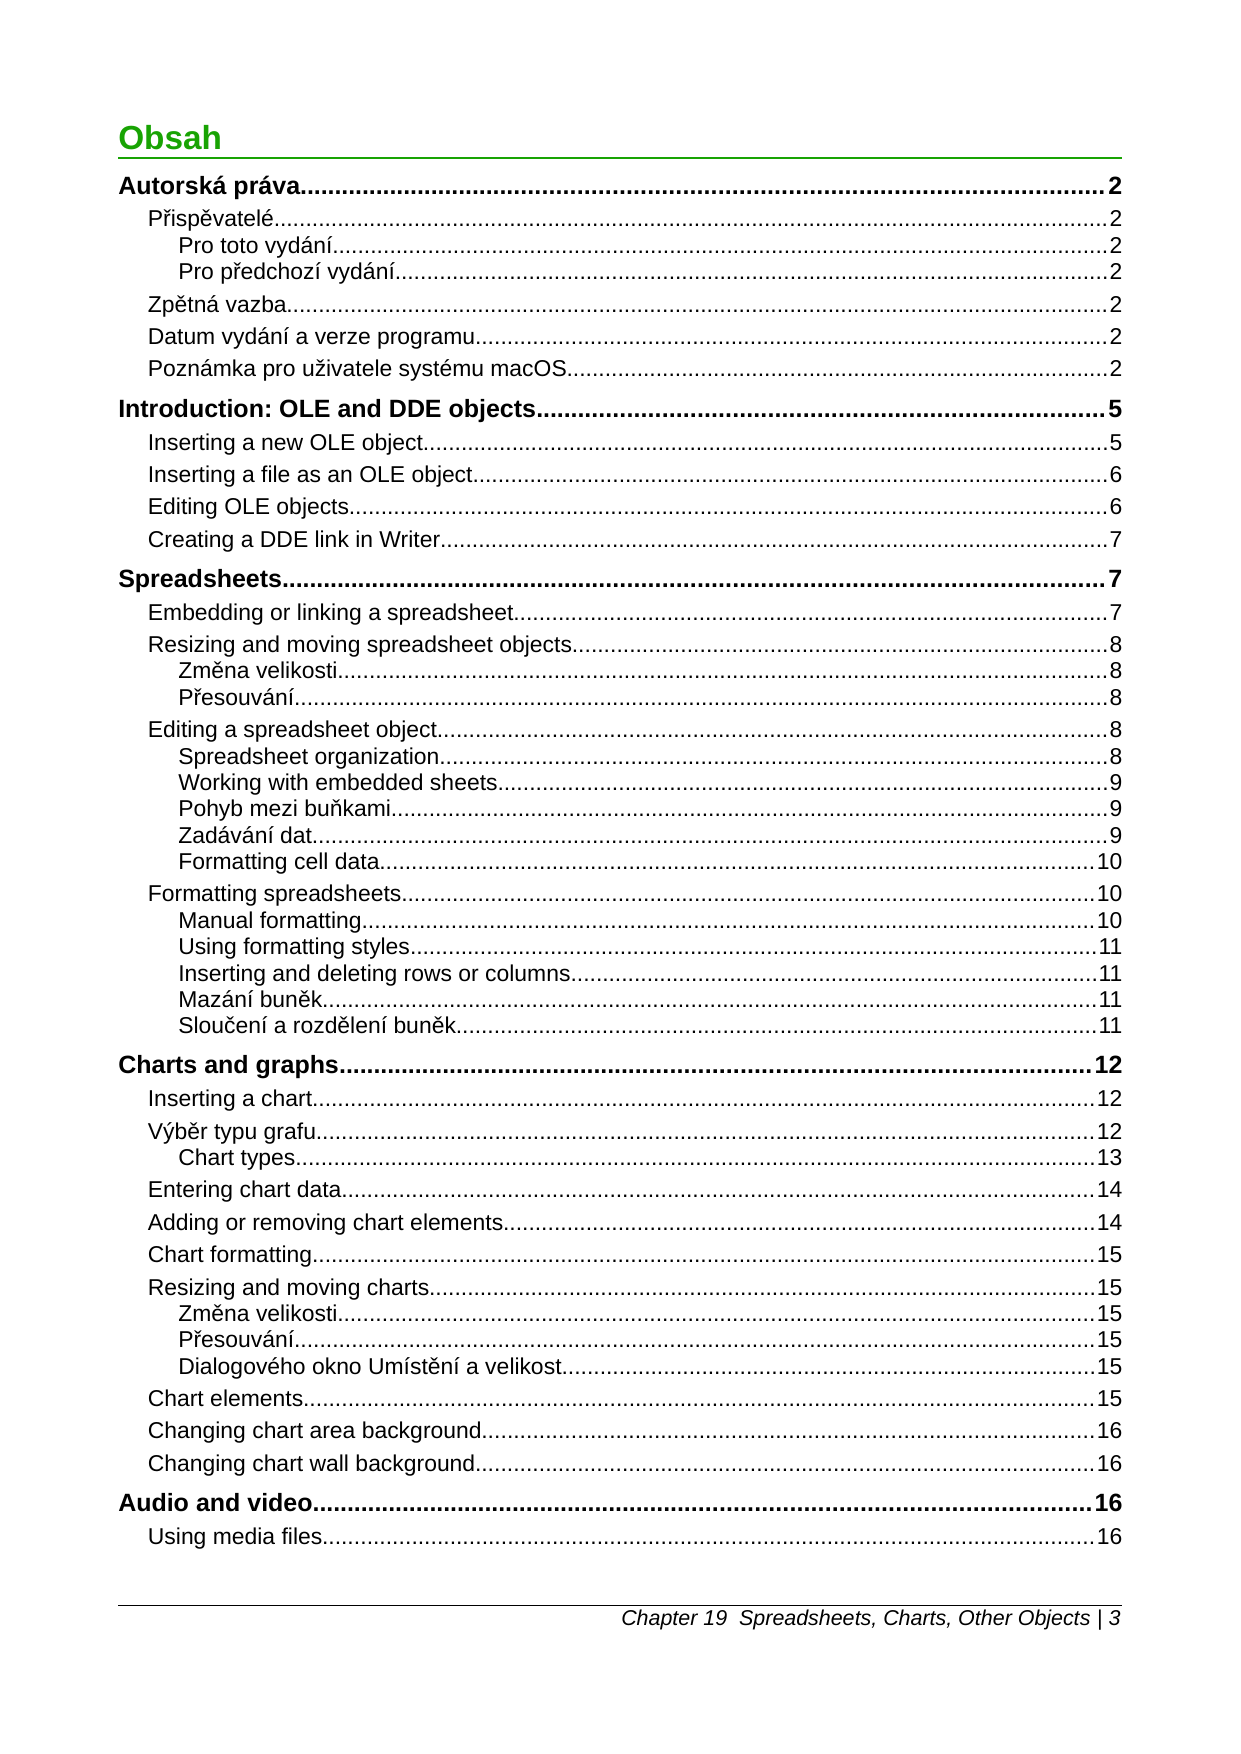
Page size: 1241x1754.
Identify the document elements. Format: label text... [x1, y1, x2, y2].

text Pohyb mezi buňkami 9 [178, 795, 1122, 822]
text Inserting a chart 12 [148, 1085, 1122, 1112]
text Výběr typu grafu 12 [148, 1118, 1122, 1144]
text Poznámka pro uživatele systému macOS 2 [148, 355, 1122, 382]
text Inserting a file as an OLE object 6 [148, 461, 1122, 487]
text Formatting cell data 10 [178, 848, 1122, 874]
text Datum vydání a verze programu 2 [148, 323, 1122, 349]
text Resizing and moving spreadsheet objects 8 [148, 631, 1122, 657]
text Mazání buněk 11 [178, 986, 1122, 1012]
text Přispěvatelé 2 [148, 205, 1122, 232]
text Resizing and moving charts 15 [148, 1274, 1122, 1300]
text Editing OLE objects 6 [148, 493, 1122, 519]
text Pro předchozí vydání 2 [178, 258, 1122, 284]
text Charts and graphs 12 [118, 1051, 1122, 1079]
text Using formatting styles 11 [178, 933, 1122, 959]
text Entering chart data 14 [148, 1176, 1122, 1203]
text Chart types 13 [178, 1144, 1122, 1170]
text Pro toto vydání 2 [178, 232, 1122, 258]
text Changing chart wall background 16 [148, 1450, 1122, 1476]
text Editing a spreadsheet object 8 [148, 716, 1122, 743]
text Inserting a new OLE object 5 [148, 428, 1122, 455]
text Chart formatting 15 [148, 1241, 1122, 1268]
text Manual formatting 10 [178, 907, 1122, 933]
subtitle Obsah [118, 118, 1122, 157]
text Introduction: OLE and DDE objects 5 [118, 394, 1122, 422]
text Změna velikosti 15 [178, 1300, 1122, 1326]
text Přesouvání 8 [178, 684, 1122, 710]
text Embedding or linking a spreadsheet 7 [148, 599, 1122, 625]
text Formatting spreadsheets 10 [148, 880, 1122, 907]
text Dialogového okno Umístění a velikost 15 [178, 1353, 1122, 1379]
text Chart elements 15 [148, 1385, 1122, 1411]
text Zadávání dat 9 [178, 822, 1122, 848]
text Spreadsheet organization 8 [178, 743, 1122, 769]
text Sloučení a rozdělení buněk 11 [178, 1012, 1122, 1038]
text Zpětná vazba 2 [148, 291, 1122, 317]
text Přesouvání 15 [178, 1326, 1122, 1353]
text Working with embedded sheets 9 [178, 769, 1122, 795]
text Autorská práva 2 [118, 171, 1122, 199]
text Inserting and deleting rows or columns 11 [178, 959, 1122, 986]
text Changing chart area background 16 [148, 1417, 1122, 1444]
text Creating a DDE link in Writer 7 [148, 526, 1122, 552]
text Audio and video 16 [118, 1488, 1122, 1517]
text Adding or removing chart elements 14 [148, 1209, 1122, 1235]
text Změna velikosti 8 [178, 657, 1122, 684]
text Spreadsheets 7 [118, 564, 1122, 593]
text Using media files 16 [148, 1523, 1122, 1549]
